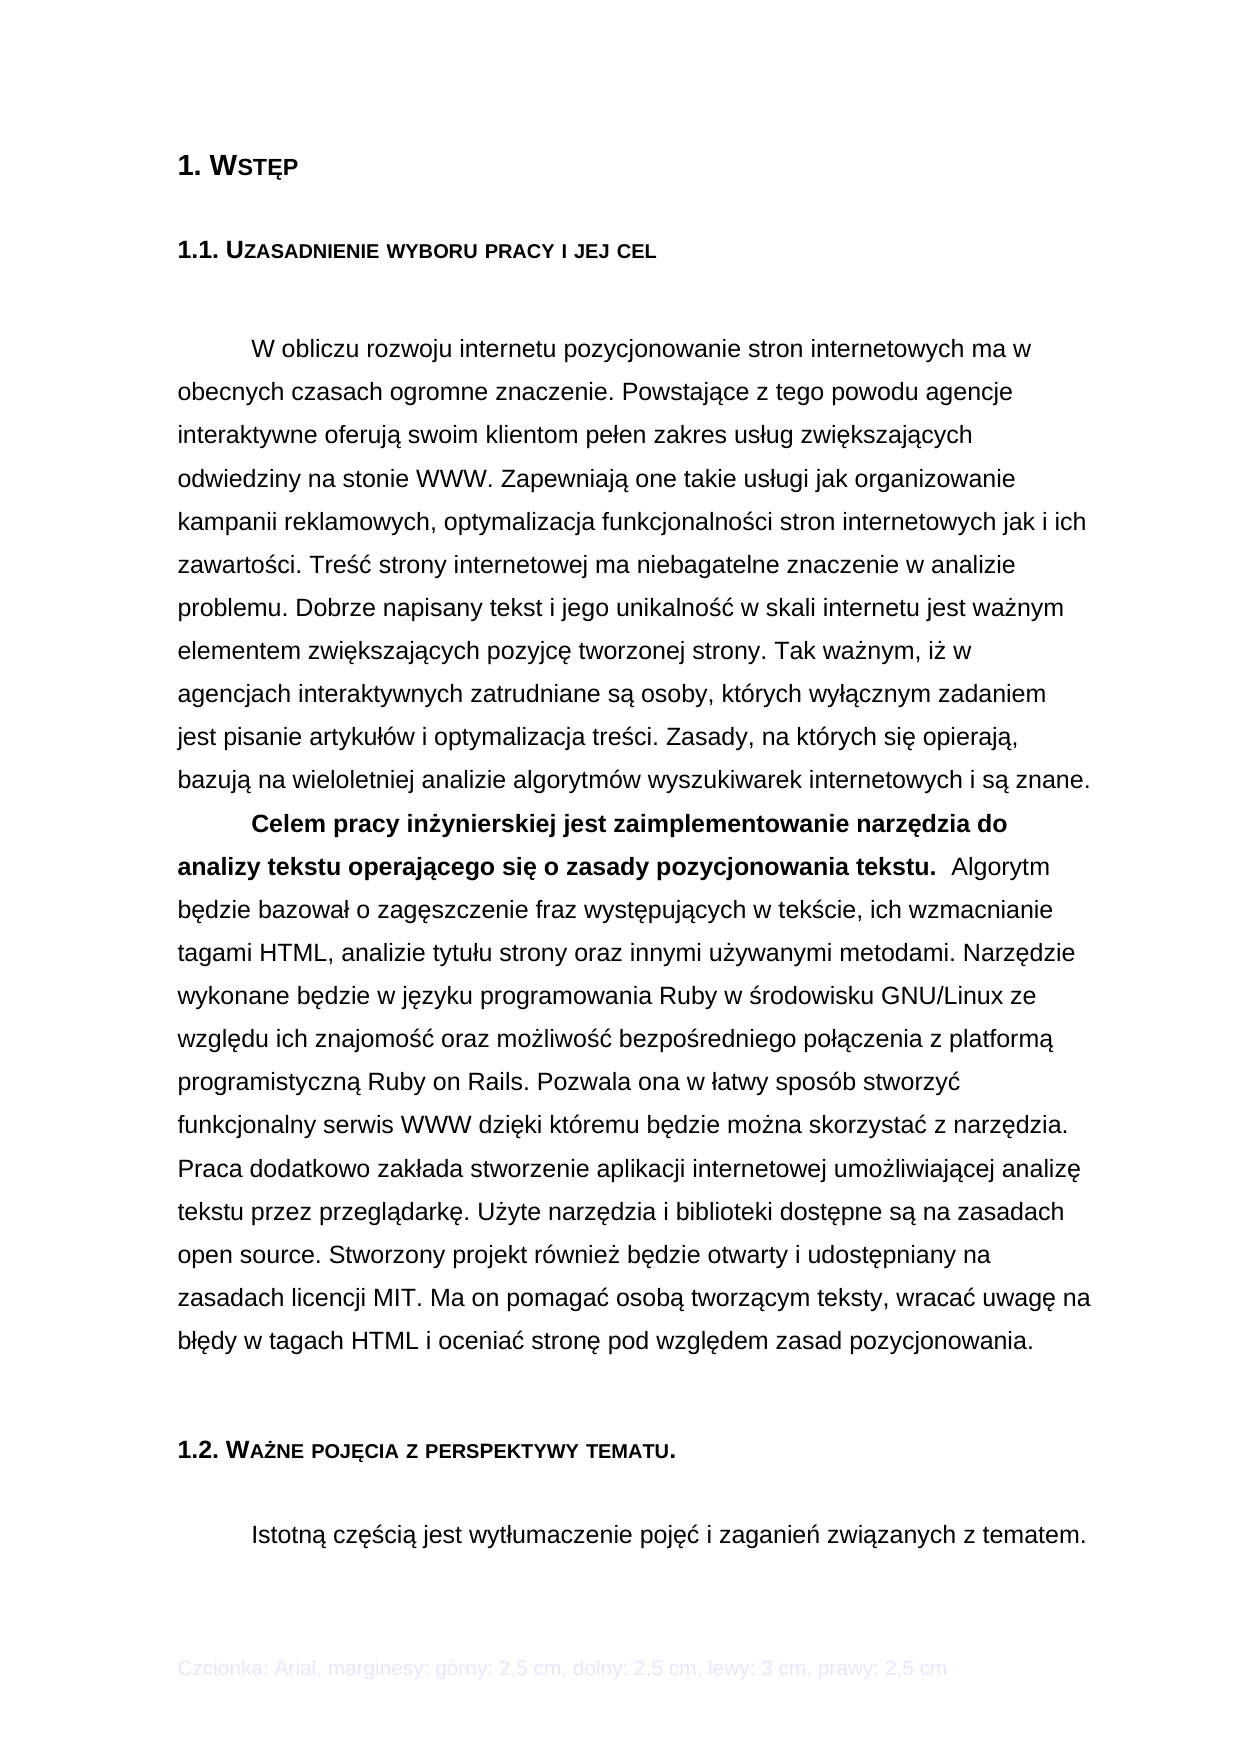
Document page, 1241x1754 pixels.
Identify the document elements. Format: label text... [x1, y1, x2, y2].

subtitle 1. Wstęp [177, 148, 1092, 181]
text W obliczu rozwoju internetu pozycjonowanie stron internetowych ma w obecnych czasach ogromne znaczenie. Powstające z tego powodu agencje interaktywne oferują swoim klientom pełen zakres usług zwiększających odwiedziny na stonie WWW. Zapewniają one takie usługi jak organizowanie kampanii reklamowych, optymalizacja funkcjonalności stron internetowych jak i ich zawartości. Treść strony internetowej ma niebagatelne znaczenie w analizie problemu. Dobrze napisany tekst i jego unikalność w skali internetu jest ważnym elementem zwiększających pozyjcę tworzonej strony. Tak ważnym, iż w agencjach interaktywnych zatrudniane są osoby, których wyłącznym zadaniem jest pisanie artykułów i optymalizacja treści. Zasady, na których się opierają, bazują na wieloletniej analizie algorytmów wyszukiwarek internetowych i są znane. [177, 334, 1092, 794]
subtitle 1.1. Uzasadnienie wyboru pracy i jej cel [177, 236, 1092, 264]
text Istotną częścią jest wytłumaczenie pojęć i zaganień związanych z tematem. [177, 1520, 1092, 1549]
text Celem pracy inżynierskiej jest zaimplementowanie narzędzia do analizy tekstu operającego się o zasady pozycjonowania tekstu. Algorytm będzie bazował o zagęszczenie fraz występujących w tekście, ich wzmacnianie tagami HTML, analizie tytułu strony oraz innymi używanymi metodami. Narzędzie wykonane będzie w języku programowania Ruby w środowisku GNU/Linux ze względu ich znajomość oraz możliwość bezpośredniego połączenia z platformą programistyczną Ruby on Rails. Pozwala ona w łatwy sposób stworzyć funkcjonalny serwis WWW dzięki któremu będzie można skorzystać z narzędzia. Praca dodatkowo zakłada stworzenie aplikacji internetowej umożliwiającej analizę tekstu przez przeglądarkę. Użyte narzędzia i biblioteki dostępne są na zasadach open source. Stworzony projekt również będzie otwarty i udostępniany na zasadach licencji MIT. Ma on pomagać osobą tworzącym teksty, wracać uwagę na błędy w tagach HTML i oceniać stronę pod względem zasad pozycjonowania. [177, 809, 1092, 1355]
subtitle 1.2. Ważne pojęcia z persPektywy tematu. [177, 1436, 1092, 1464]
